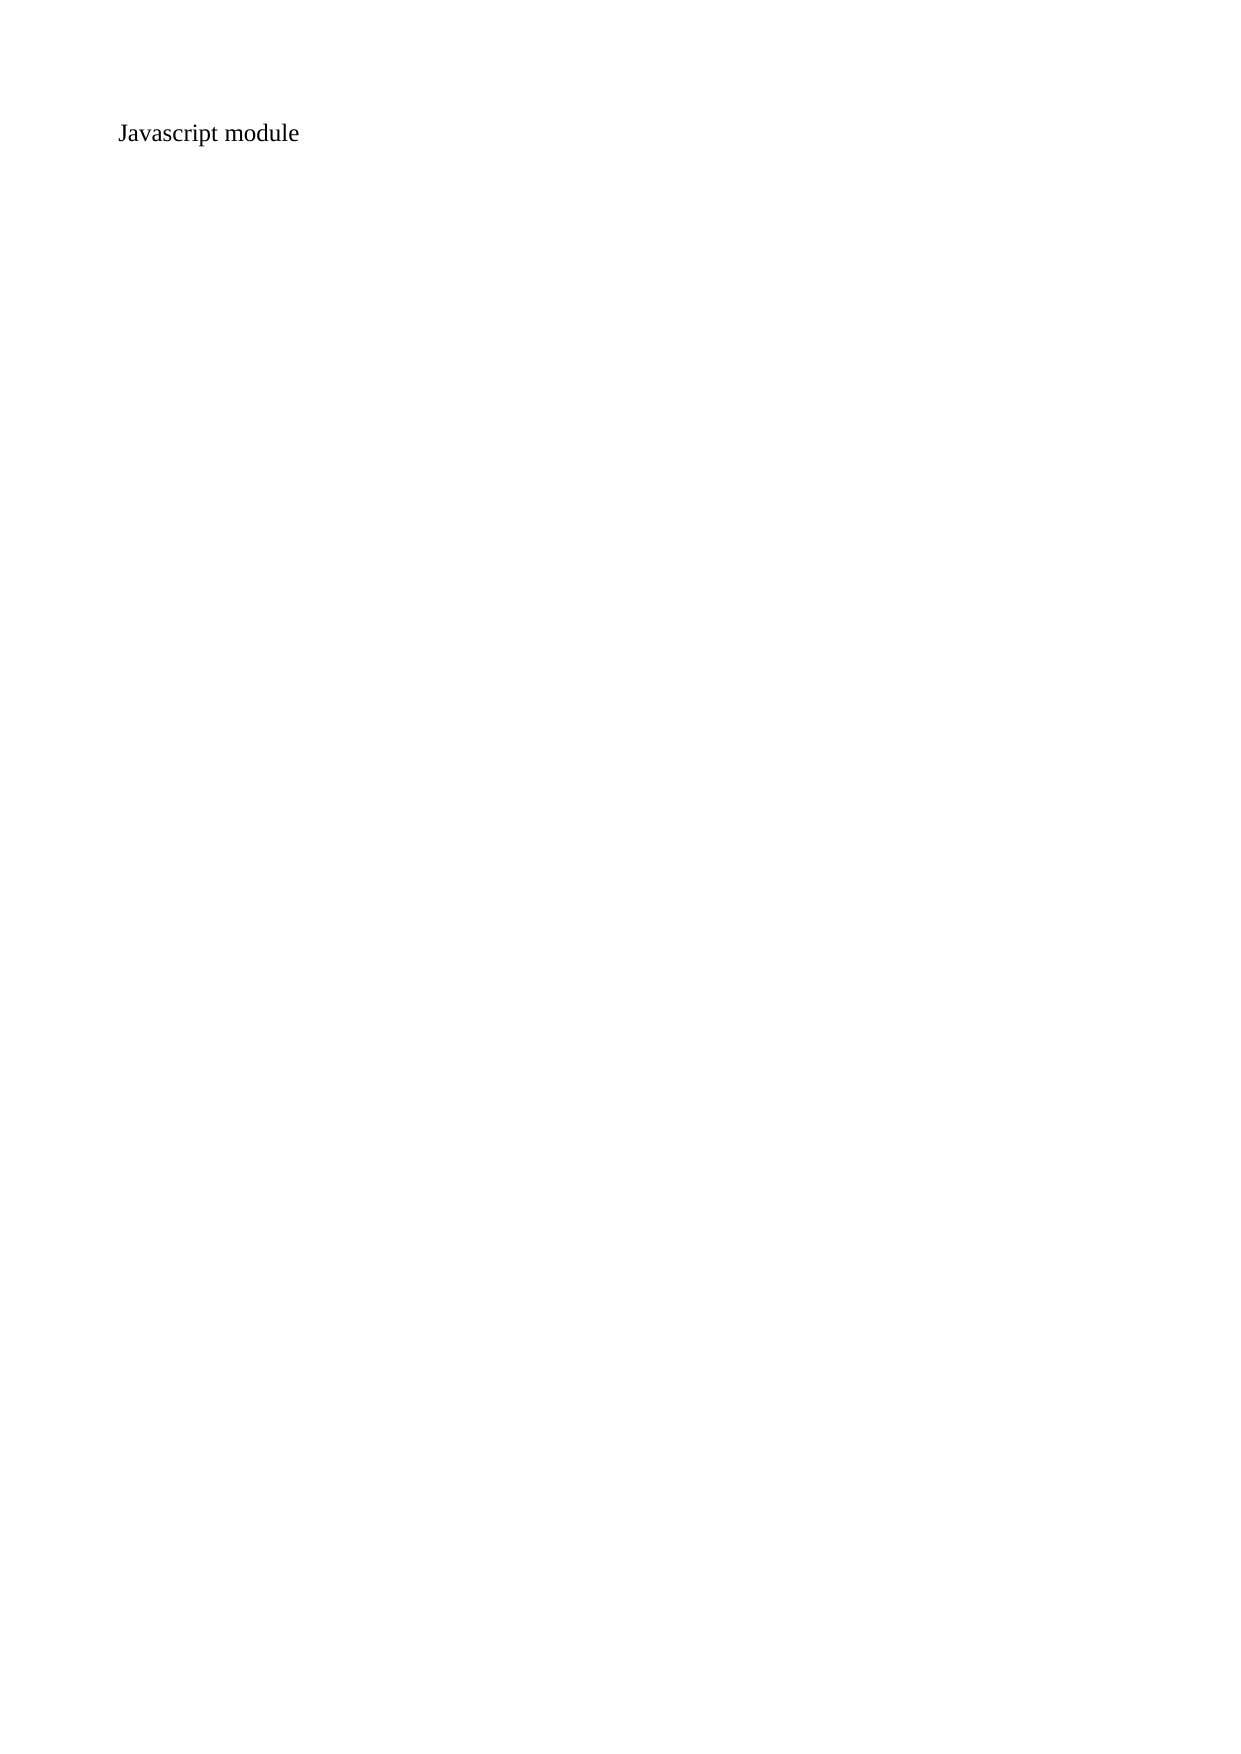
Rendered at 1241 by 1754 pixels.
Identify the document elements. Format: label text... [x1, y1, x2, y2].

text Javascript module [118, 118, 1122, 147]
